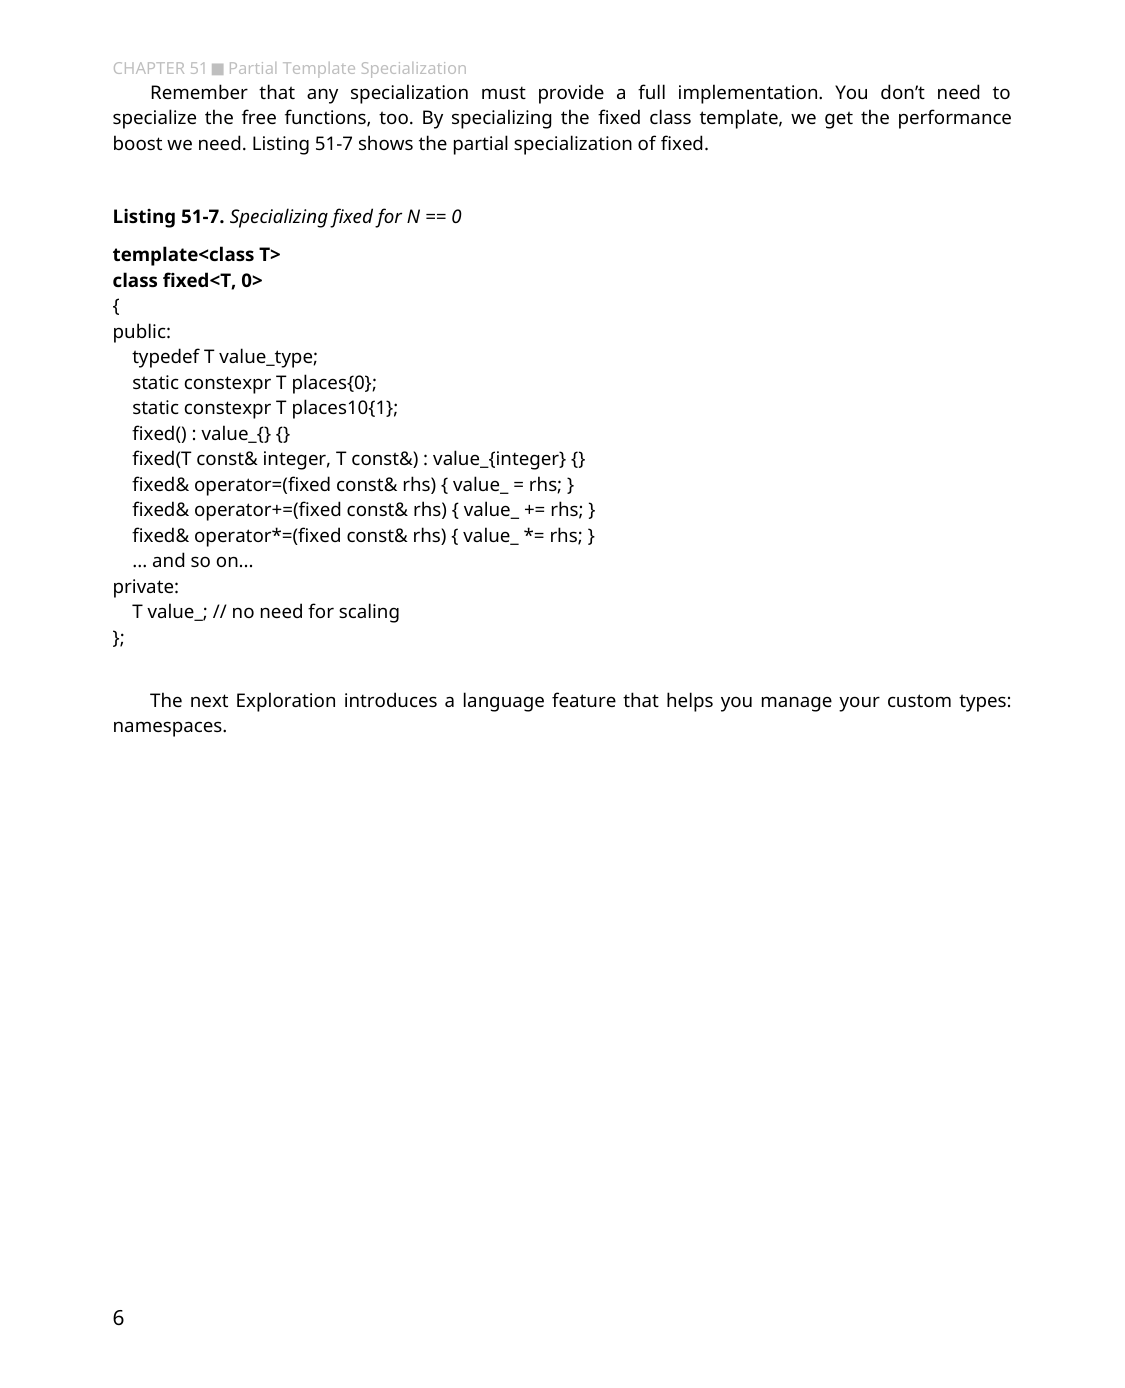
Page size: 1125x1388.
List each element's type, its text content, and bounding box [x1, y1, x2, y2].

text private: [112, 573, 1012, 599]
text class fixed<T, 0> [112, 267, 1012, 292]
text Remember that any specialization must provide a full implementation. You don’t need to specialize the free functions, too. By specializing the fixed class template, we get the performance boost we need. Listing 51-7 shows the partial specialization of fixed. [112, 79, 1012, 156]
text fixed(T const& integer, T const&) : value_{integer} {} [112, 446, 1012, 471]
text static constexpr T places10{1}; [112, 394, 1012, 420]
text }; [112, 624, 1012, 650]
text static constexpr T places{0}; [112, 369, 1012, 394]
text typedef T value_type; [112, 343, 1012, 369]
text ... and so on... [112, 548, 1012, 573]
text { [112, 292, 1012, 318]
text public: [112, 318, 1012, 343]
text The next Exploration introduces a language feature that helps you manage your custom types: namespaces. [112, 687, 1012, 738]
text Listing 51-7. Specializing fixed for N == 0 [112, 203, 1012, 229]
text fixed& operator*=(fixed const& rhs) { value_ *= rhs; } [112, 522, 1012, 548]
text fixed& operator=(fixed const& rhs) { value_ = rhs; } [112, 471, 1012, 497]
text fixed() : value_{} {} [112, 420, 1012, 446]
text template<class T> [112, 241, 1012, 267]
text fixed& operator+=(fixed const& rhs) { value_ += rhs; } [112, 497, 1012, 522]
text T value_; // no need for scaling [112, 599, 1012, 624]
